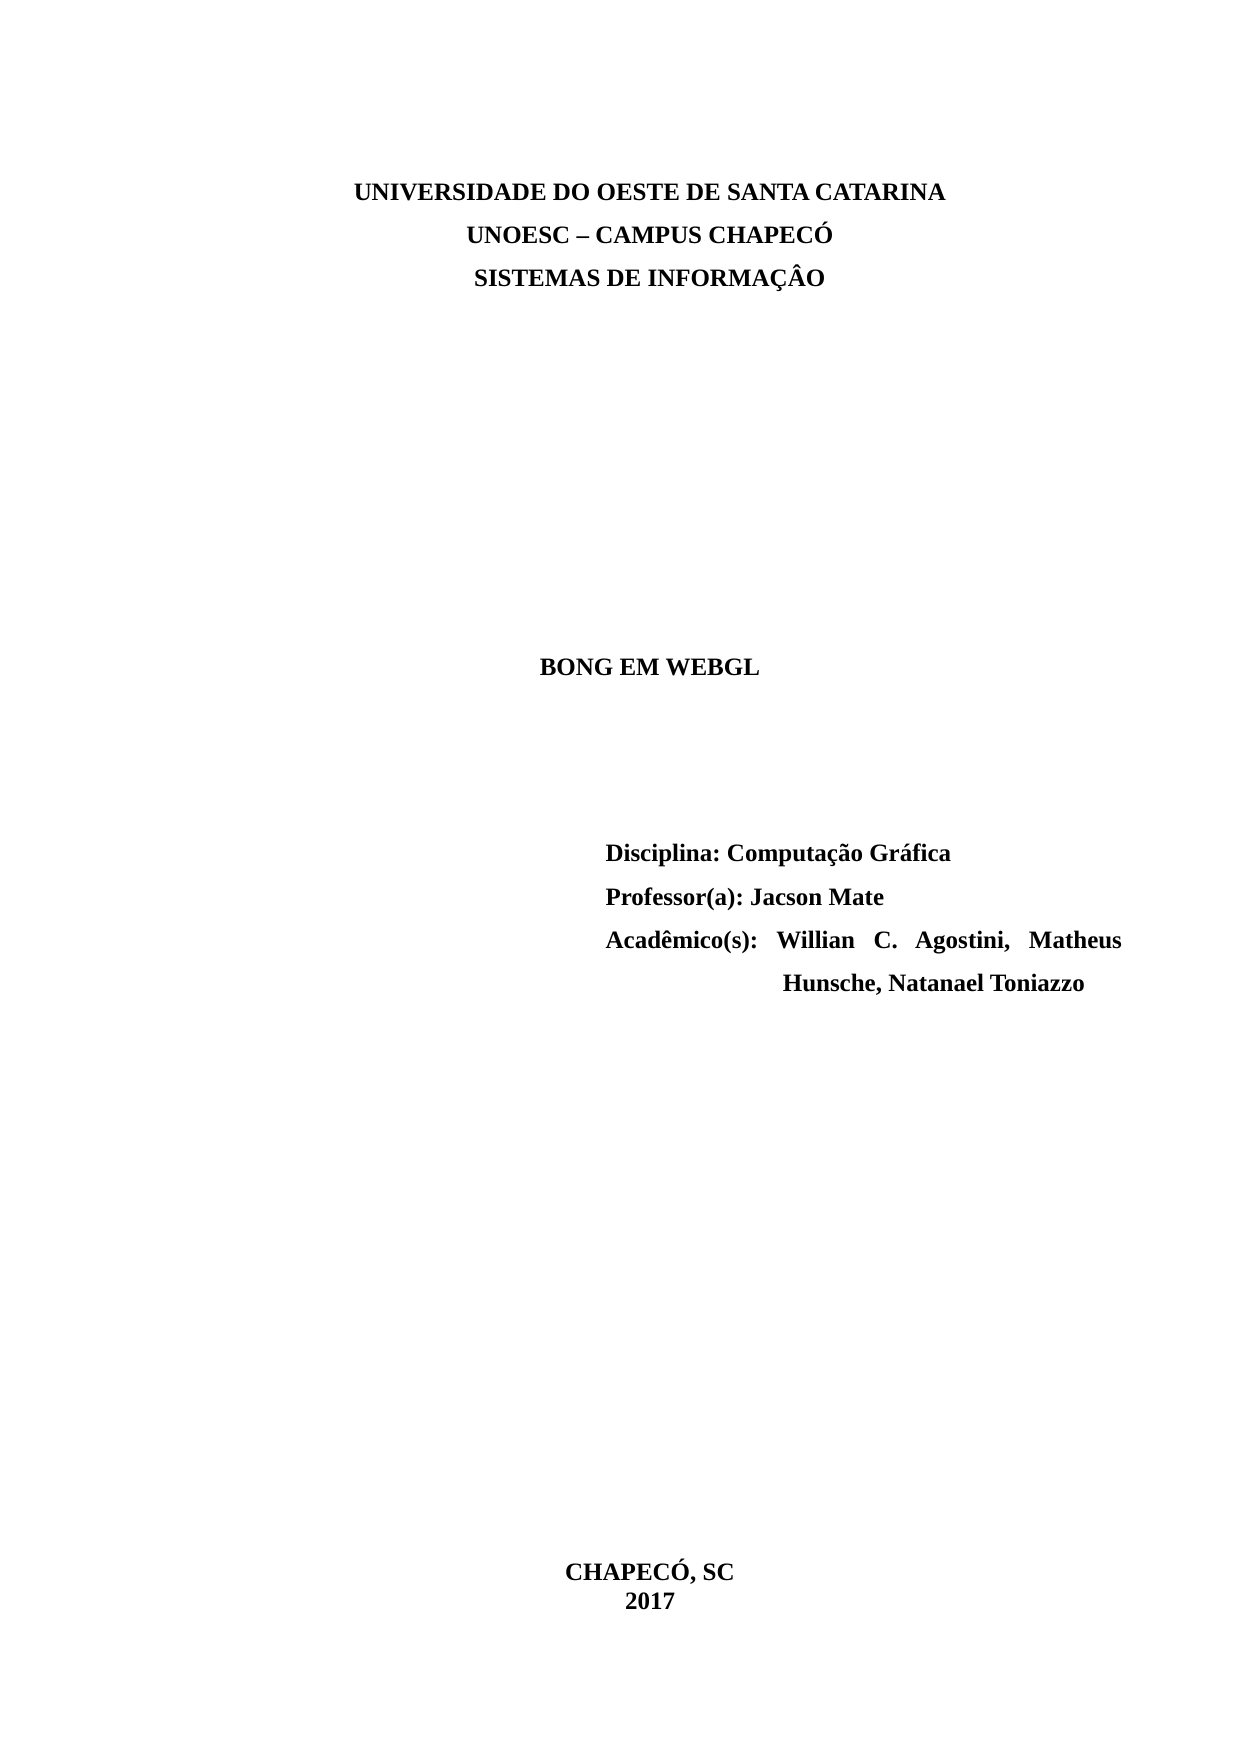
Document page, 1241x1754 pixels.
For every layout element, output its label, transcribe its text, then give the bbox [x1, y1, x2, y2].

text Acadêmico(s): Willian C. Agostini, Matheus Hunsche, Natanael Toniazzo [605, 925, 1122, 997]
text Disciplina: Computação Gráfica [605, 838, 1122, 867]
text CHAPECÓ, SC [177, 1557, 1122, 1586]
text SISTEMAS DE INFORMAÇÂO [177, 263, 1122, 292]
text 2017 [177, 1586, 1122, 1615]
text UNIVERSIDADE DO OESTE DE SANTA CATARINA [177, 177, 1122, 206]
text Bong em webgl [177, 652, 1122, 680]
text UNOESC – CAMPUS CHAPECÓ [177, 220, 1122, 249]
text Professor(a): Jacson Mate [605, 882, 1122, 910]
